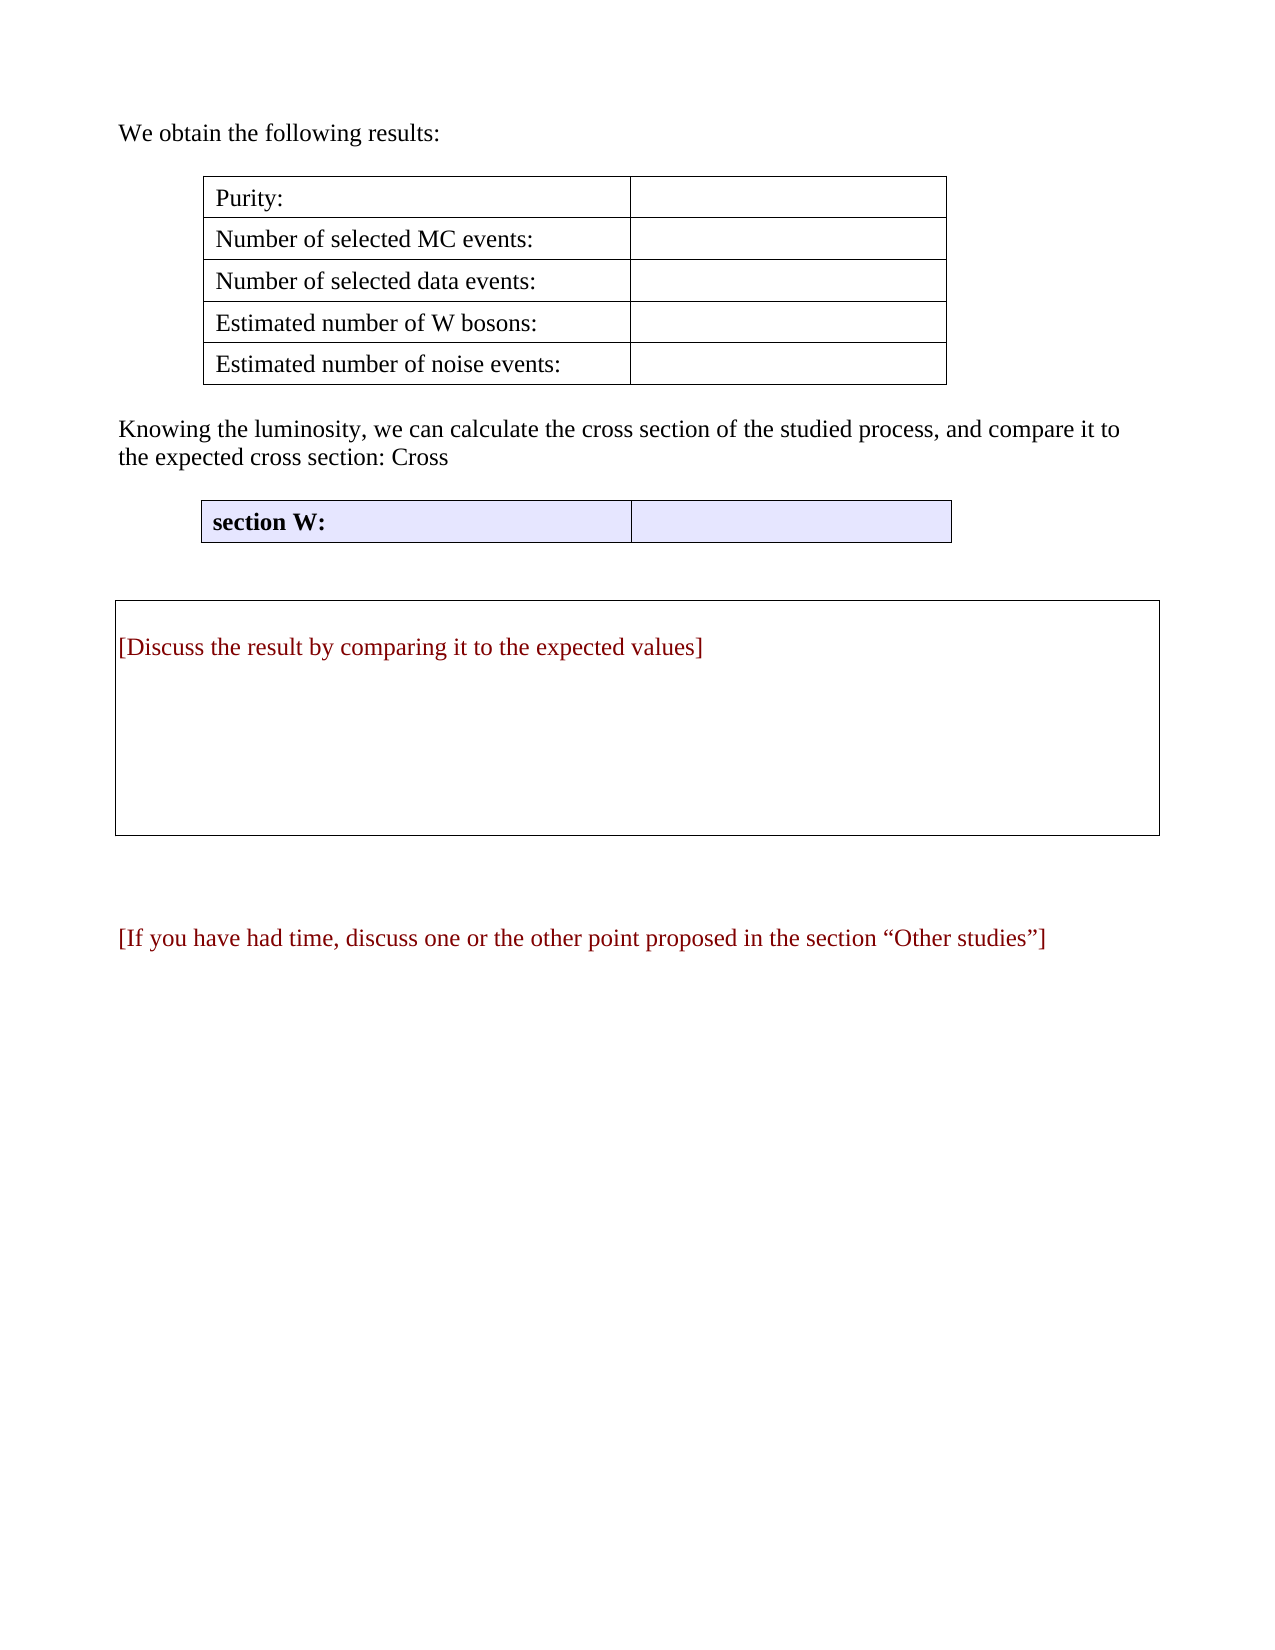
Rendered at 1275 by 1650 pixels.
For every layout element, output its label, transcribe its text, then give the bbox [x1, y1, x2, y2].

table_header [632, 501, 951, 542]
table_cell Estimated number of W bosons: [204, 302, 630, 342]
table_header Purity: [204, 177, 630, 217]
table_cell Number of selected data events: [204, 260, 630, 301]
text [If you have had time, discuss one or the other point proposed in the section “Other studies”] [118, 923, 1157, 951]
table_header section W: [202, 501, 631, 542]
table_cell Estimated number of noise events: [204, 343, 630, 384]
table_header [631, 177, 946, 217]
text Knowing the luminosity, we can calculate the cross section of the studied process, and compare it to the expected cross section: Cross [118, 414, 1157, 471]
table_cell [631, 260, 946, 301]
table_cell [631, 343, 946, 384]
table_cell Number of selected MC events: [204, 218, 630, 259]
table_cell [631, 302, 946, 342]
table_cell [631, 218, 946, 259]
text [Discuss the result by comparing it to the expected values] [118, 632, 1157, 661]
text We obtain the following results: [118, 118, 1157, 147]
